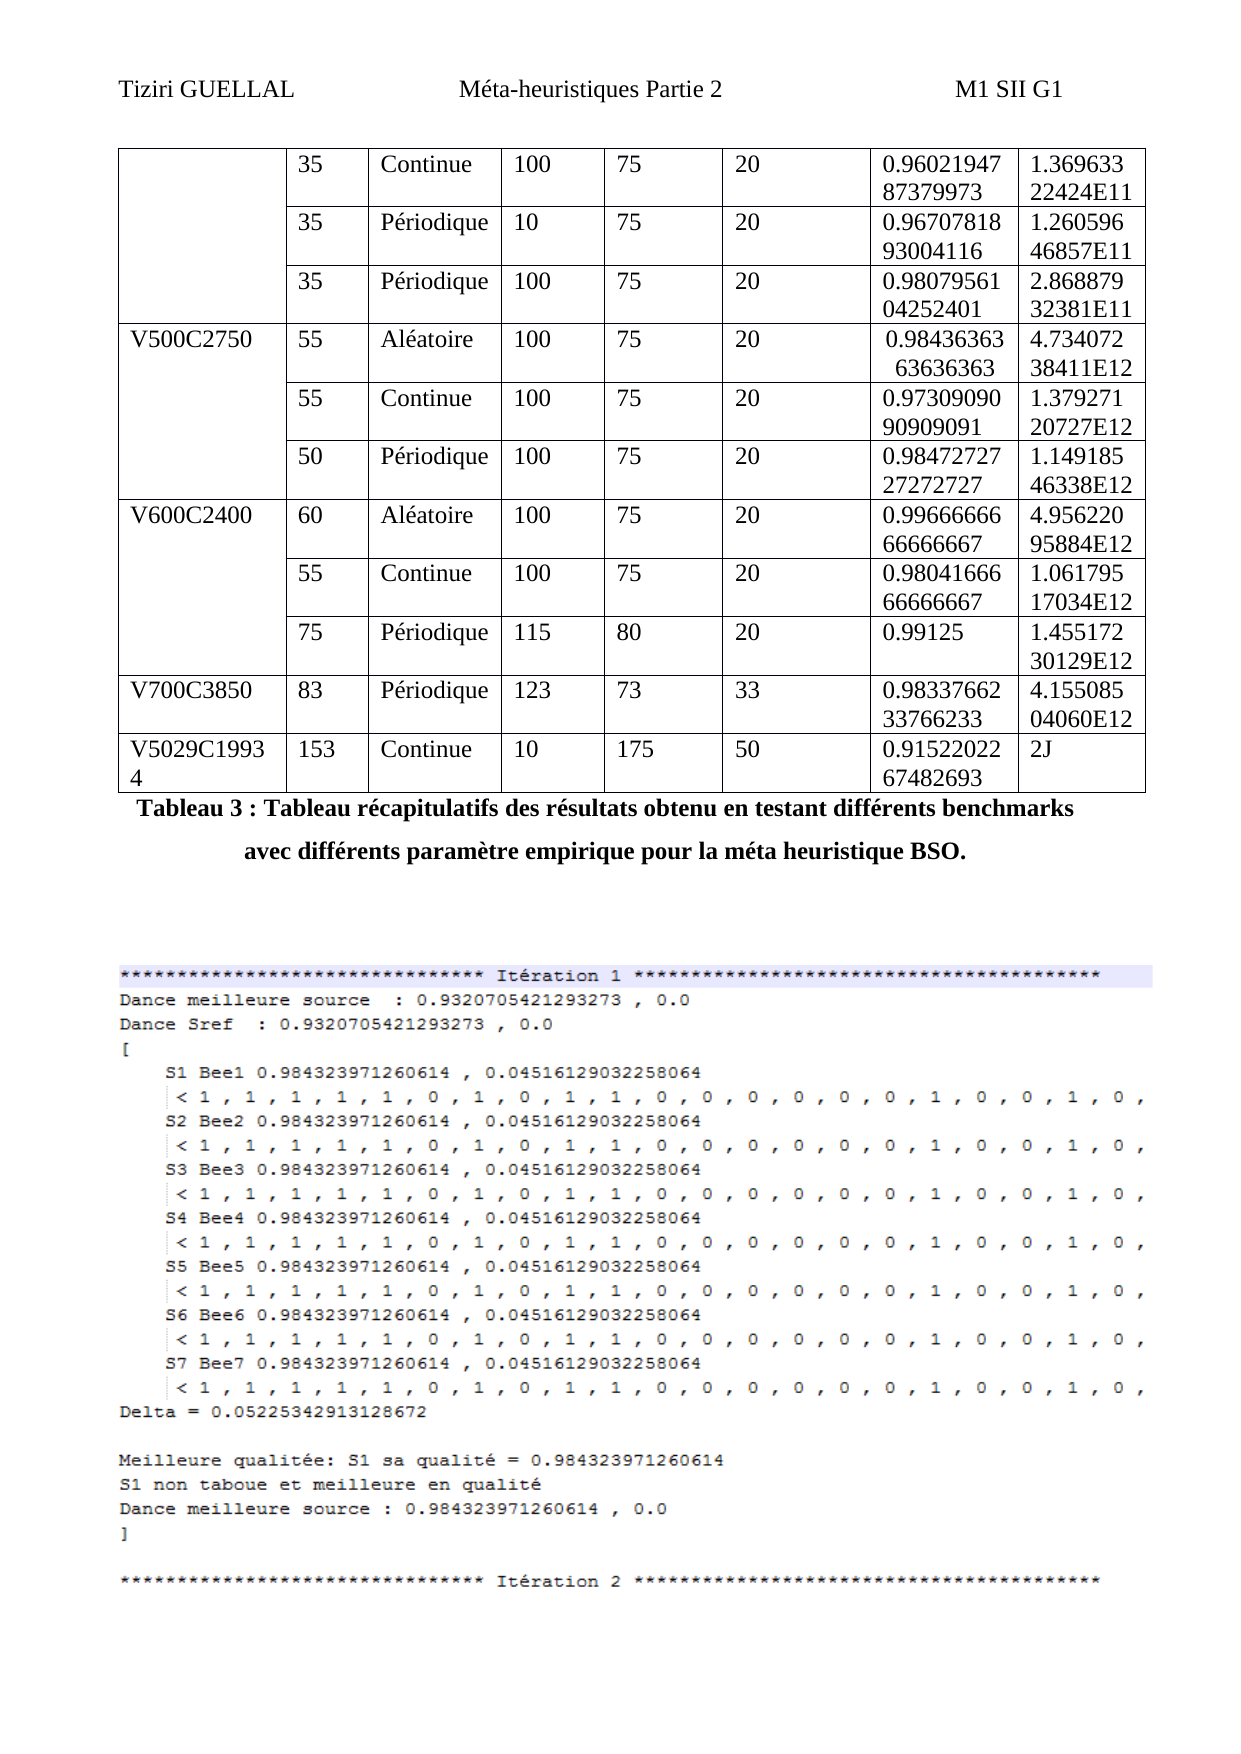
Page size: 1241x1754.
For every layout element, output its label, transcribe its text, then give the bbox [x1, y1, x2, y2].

table_cell 50 [723, 734, 870, 792]
table_cell [119, 149, 286, 323]
table_cell Périodique [369, 441, 501, 499]
table_cell 0.9670781893004116 [871, 207, 1018, 265]
table_cell 75 [605, 266, 722, 323]
table_cell 20 [723, 266, 870, 323]
table_cell 75 [605, 149, 722, 206]
table_cell 55 [287, 324, 368, 382]
table_cell 75 [605, 383, 722, 440]
table_cell 0.9843636363636363 [871, 324, 1018, 382]
table_cell 73 [605, 676, 722, 733]
table_cell Périodique [369, 676, 501, 733]
table_cell 0.9807956104252401 [871, 266, 1018, 323]
table_cell 0.9966666666666667 [871, 500, 1018, 557]
table_cell Aléatoire [369, 500, 501, 557]
table_cell 100 [502, 324, 604, 382]
table_cell 35 [287, 149, 368, 206]
table_cell Périodique [369, 266, 501, 323]
table_cell 75 [605, 500, 722, 557]
table_cell 55 [287, 559, 368, 616]
table_cell 20 [723, 207, 870, 265]
table_cell 0.9804166666666667 [871, 559, 1018, 616]
table_cell Périodique [369, 207, 501, 265]
table_cell 75 [287, 617, 368, 674]
table_cell 4.15508504060E12 [1019, 676, 1145, 733]
table_cell 100 [502, 500, 604, 557]
table_cell 10 [502, 207, 604, 265]
table_cell V600C2400 [119, 500, 286, 674]
table_cell 50 [287, 441, 368, 499]
table_cell 100 [502, 441, 604, 499]
table_cell 100 [502, 149, 604, 206]
table_cell 0.9152202267482693 [871, 734, 1018, 792]
table_cell 35 [287, 207, 368, 265]
table_cell 2J [1019, 734, 1145, 792]
table_cell Périodique [369, 617, 501, 674]
table_cell Continue [369, 559, 501, 616]
table_cell Continue [369, 734, 501, 792]
table_cell 100 [502, 383, 604, 440]
table_cell 4.73407238411E12 [1019, 324, 1145, 382]
table_cell 20 [723, 559, 870, 616]
table_cell 1.36963322424E11 [1019, 149, 1145, 206]
table_cell Continue [369, 149, 501, 206]
table_cell 10 [502, 734, 604, 792]
table_cell 0.9602194787379973 [871, 149, 1018, 206]
table_cell 0.9730909090909091 [871, 383, 1018, 440]
table_cell 115 [502, 617, 604, 674]
table_cell 55 [287, 383, 368, 440]
table_cell 75 [605, 207, 722, 265]
table_cell 80 [605, 617, 722, 674]
table_cell 75 [605, 559, 722, 616]
table_cell 1.26059646857E11 [1019, 207, 1145, 265]
table_cell 175 [605, 734, 722, 792]
table_cell 60 [287, 500, 368, 557]
table_cell 1.06179517034E12 [1019, 559, 1145, 616]
table_cell 83 [287, 676, 368, 733]
table_cell 20 [723, 383, 870, 440]
table_cell 0.99125 [871, 617, 1018, 674]
table_cell 123 [502, 676, 604, 733]
table_cell 100 [502, 559, 604, 616]
table_cell V5029C19934 [119, 734, 286, 792]
text Tableau 3 : Tableau récapitulatifs des résultats obtenu en testant différents benchmarks avec différents paramètre empirique pour la méta heuristique BSO. [118, 793, 1093, 864]
table_cell V700C3850 [119, 676, 286, 733]
table_cell 33 [723, 676, 870, 733]
table_cell 2.86887932381E11 [1019, 266, 1145, 323]
table_cell 100 [502, 266, 604, 323]
picture [118, 965, 1153, 1599]
table_cell V500C2750 [119, 324, 286, 499]
table_cell 1.14918546338E12 [1019, 441, 1145, 499]
table_cell 0.9847272727272727 [871, 441, 1018, 499]
table_cell 75 [605, 324, 722, 382]
table_cell 20 [723, 149, 870, 206]
table_cell Aléatoire [369, 324, 501, 382]
table_cell Continue [369, 383, 501, 440]
table_cell 35 [287, 266, 368, 323]
table_cell 4.95622095884E12 [1019, 500, 1145, 557]
table_cell 75 [605, 441, 722, 499]
table_cell 20 [723, 500, 870, 557]
table_cell 0.9833766233766233 [871, 676, 1018, 733]
table_cell 153 [287, 734, 368, 792]
table_cell 20 [723, 617, 870, 674]
table_cell 20 [723, 441, 870, 499]
table_cell 20 [723, 324, 870, 382]
table_cell 1.37927120727E12 [1019, 383, 1145, 440]
table_cell 1.45517230129E12 [1019, 617, 1145, 674]
